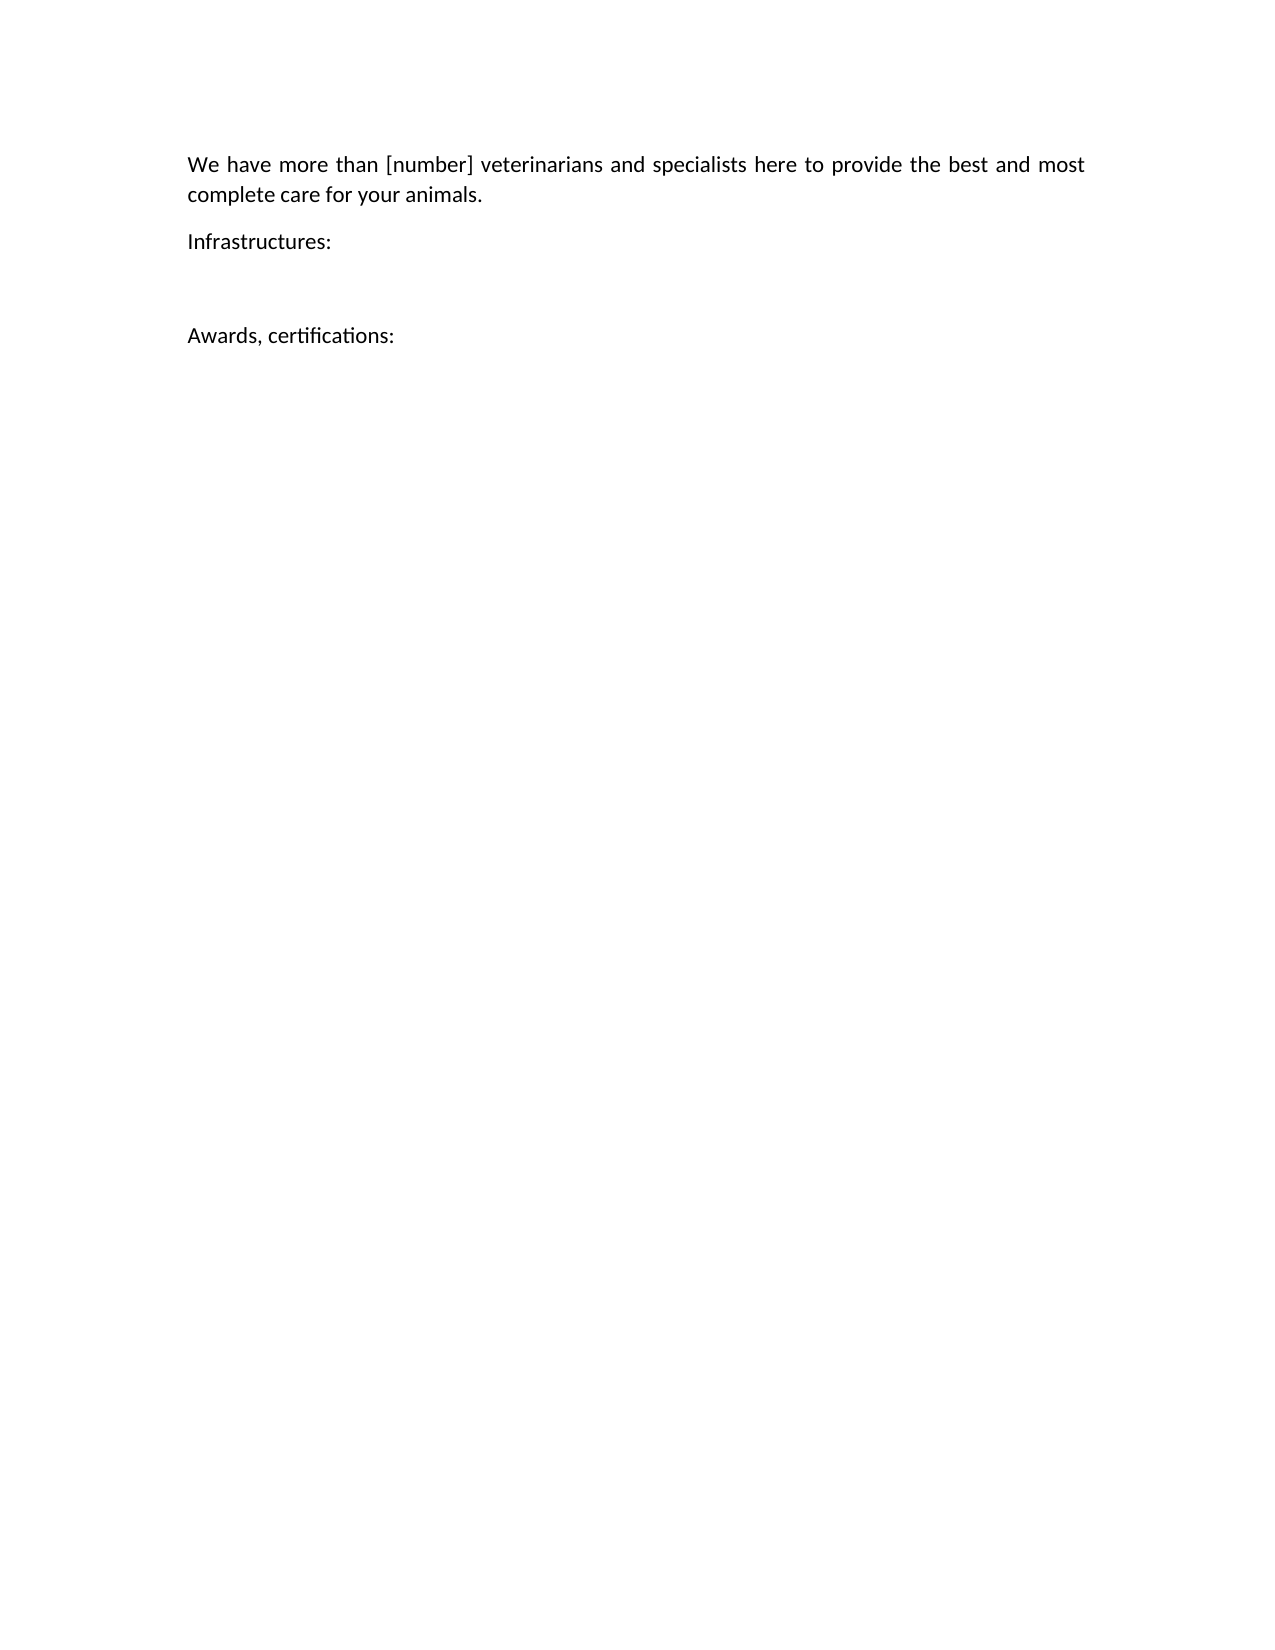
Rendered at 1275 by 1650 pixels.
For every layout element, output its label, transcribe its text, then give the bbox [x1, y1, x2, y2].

text Awards, certifications: [187, 321, 1087, 349]
text We have more than [number] veterinarians and specialists here to provide the best and most complete care for your animals. [187, 150, 1087, 208]
text Infrastructures: [187, 227, 1087, 255]
